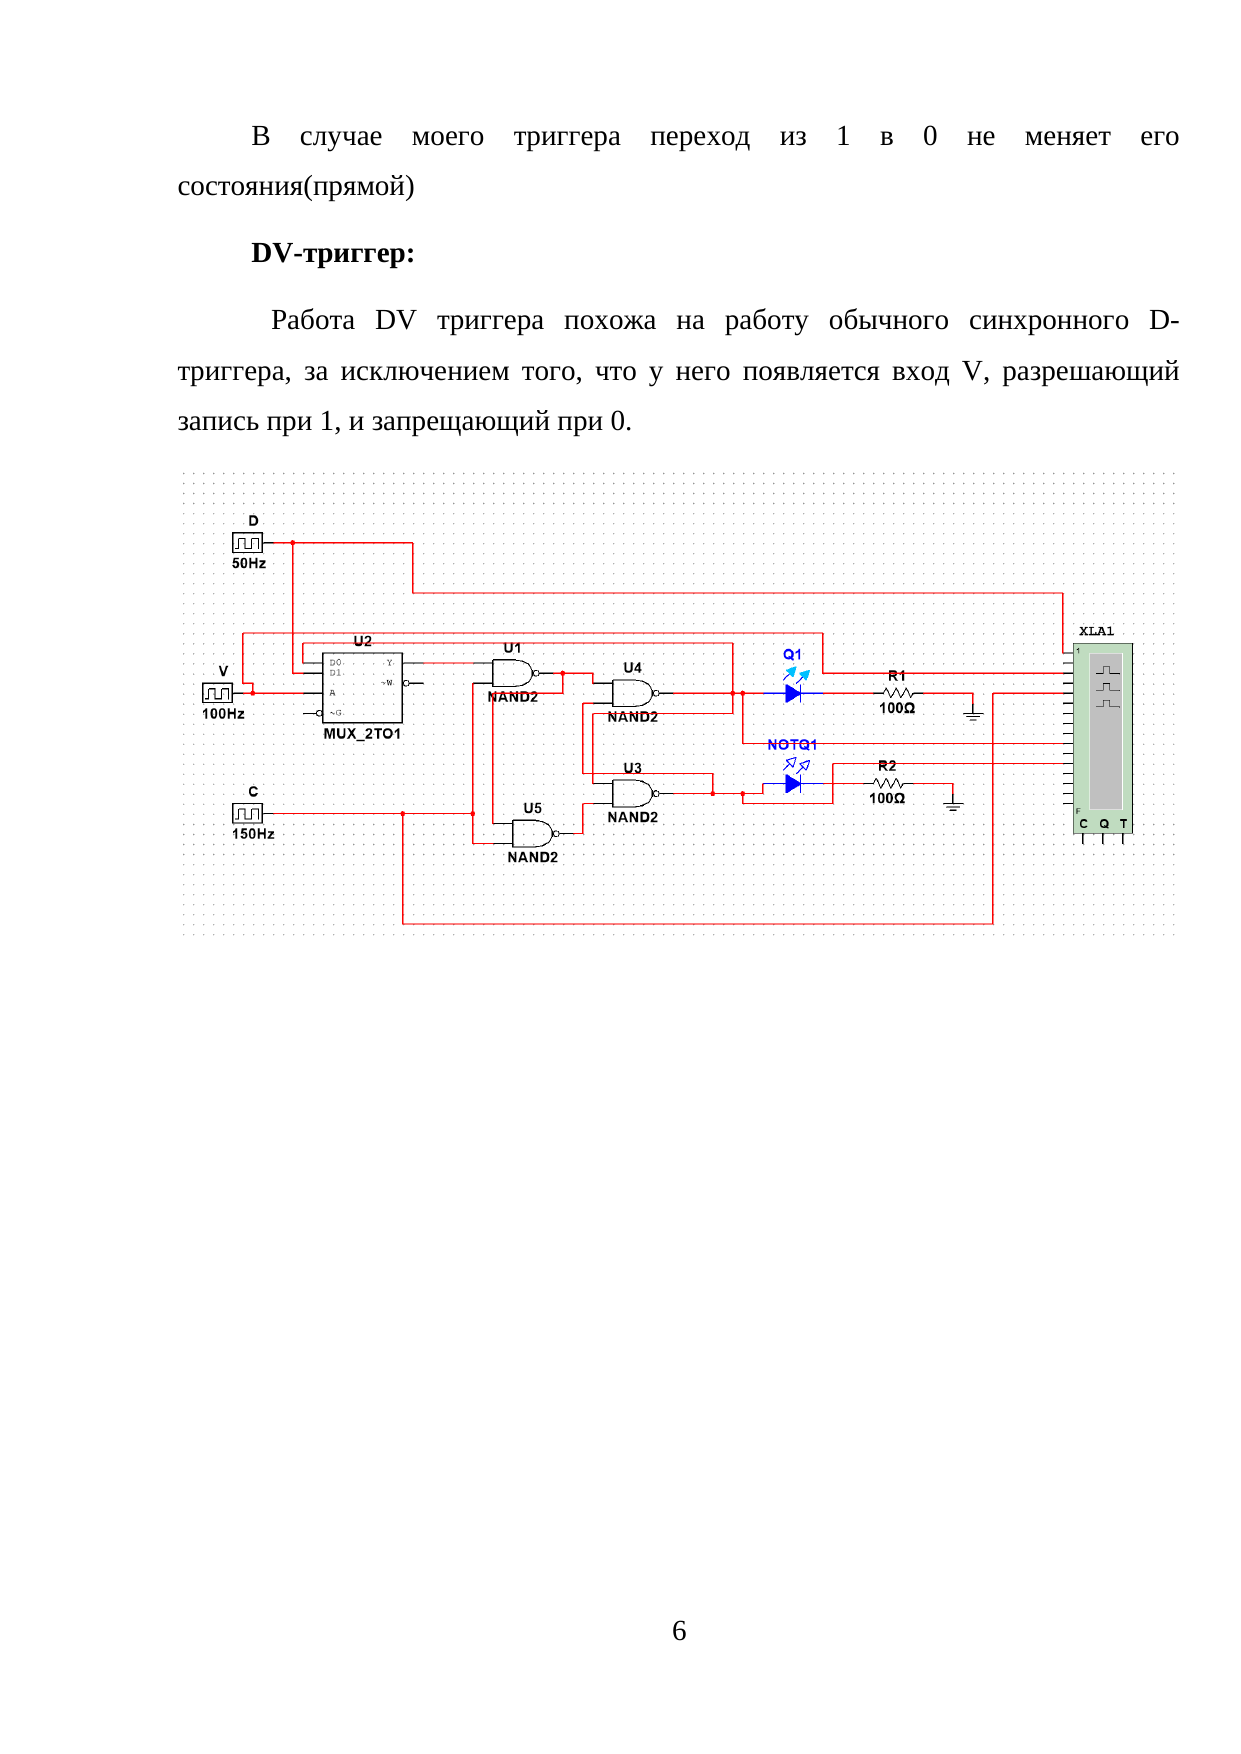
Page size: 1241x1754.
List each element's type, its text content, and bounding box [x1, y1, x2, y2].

picture [177, 470, 1182, 942]
text В случае моего триггера переход из 1 в 0 не меняет его состояния(прямой) [177, 118, 1181, 202]
text DV-триггер: [177, 235, 1181, 269]
text Работа DV триггера похожа на работу обычного синхронного D-триггера, за исключением того, что у него появляется вход V, разрешающий запись при 1, и запрещающий при 0. [177, 302, 1181, 437]
